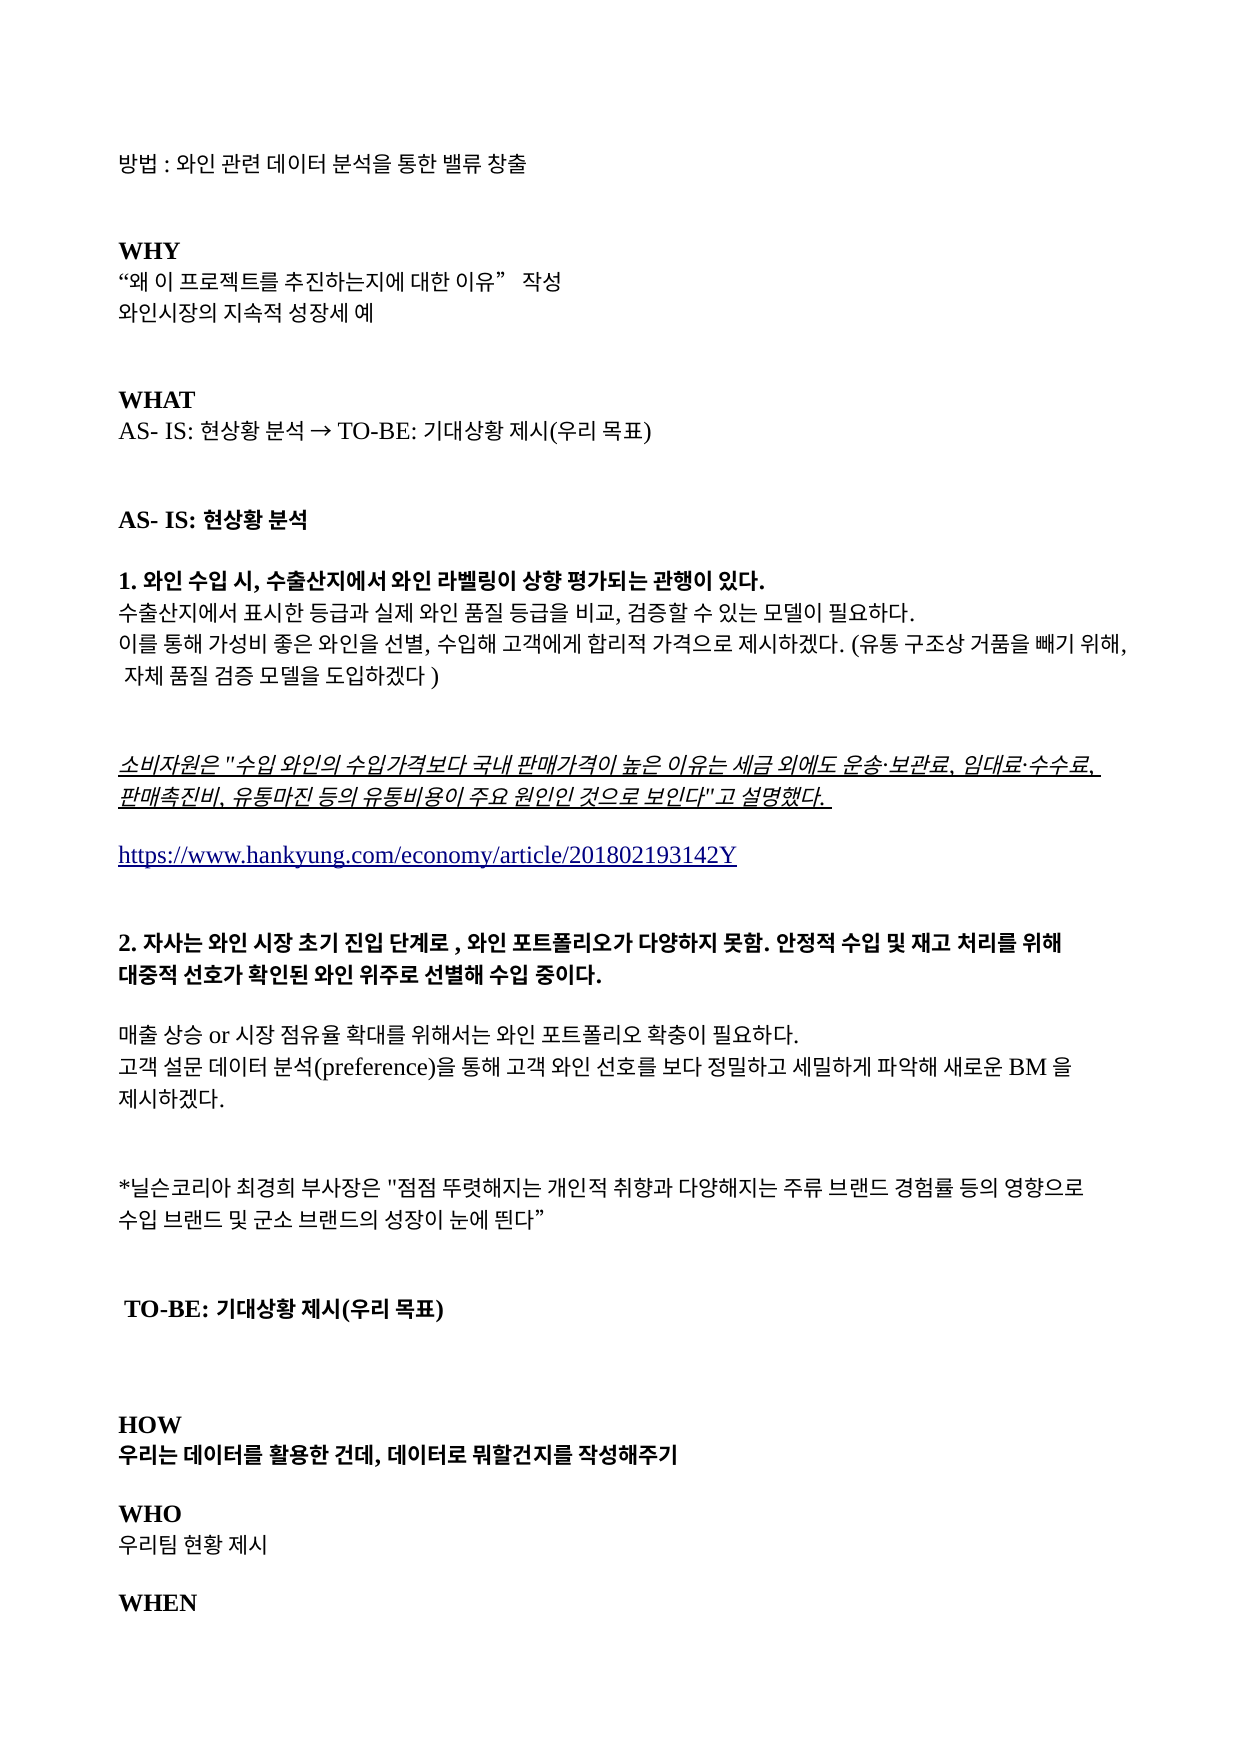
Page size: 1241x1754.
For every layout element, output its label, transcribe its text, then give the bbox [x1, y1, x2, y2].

text 소비자원은 "수입 와인의 수입가격보다 국내 판매가격이 높은 이유는 세금 외에도 운송·보관료, 임대료·수수료, 판매촉진비, 유통마진 등의 유통비용이 주요 원인인 것으로 보인다"고 설명했다. [118, 748, 1122, 811]
text 매출 상승 or 시장 점유율 확대를 위해서는 와인 포트폴리오 확충이 필요하다. [118, 1018, 1122, 1050]
text 와인시장의 지속적 성장세 예 [118, 296, 1122, 328]
text 2. 자사는 와인 시장 초기 진입 단계로 , 와인 포트폴리오가 다양하지 못함. 안정적 수입 및 재고 처리를 위해 대중적 선호가 확인된 와인 위주로 선별해 수입 중이다. [118, 926, 1122, 990]
text 1. 와인 수입 시, 수출산지에서 와인 라벨링이 상향 평가되는 관행이 있다. [118, 564, 1122, 596]
text 이를 통해 가성비 좋은 와인을 선별, 수입해 고객에게 합리적 가격으로 제시하겠다. (유통 구조상 거품을 빼기 위해, 자체 품질 검증 모델을 도입하겠다 ) [118, 627, 1122, 691]
text TO-BE: 기대상황 제시(우리 목표) [118, 1292, 1122, 1323]
text HOW [118, 1410, 1122, 1438]
text WHO [118, 1499, 1122, 1528]
text WHAT [118, 386, 1122, 414]
text AS- IS: 현상황 분석 → TO-BE: 기대상황 제시(우리 목표) [118, 414, 1122, 446]
text 우리팀 현황 제시 [118, 1528, 1122, 1559]
text 우리는 데이터를 활용한 건데, 데이터로 뭐할건지를 작성해주기 [118, 1438, 1122, 1470]
text *닐슨코리아 최경희 부사장은 "점점 뚜렷해지는 개인적 취향과 다양해지는 주류 브랜드 경험률 등의 영향으로 수입 브랜드 및 군소 브랜드의 성장이 눈에 띈다” [118, 1171, 1122, 1234]
text “왜 이 프로젝트를 추진하는지에 대한 이유” 작성 [118, 265, 1122, 296]
text 방법 : 와인 관련 데이터 분석을 통한 밸류 창출 [118, 147, 1122, 178]
text 수출산지에서 표시한 등급과 실제 와인 품질 등급을 비교, 검증할 수 있는 모델이 필요하다. [118, 596, 1122, 627]
text https://www.hankyung.com/economy/article/201802193142Y [118, 840, 1122, 869]
text WHY [118, 236, 1122, 265]
text AS- IS: 현상황 분석 [118, 503, 1122, 535]
text 고객 설문 데이터 분석(preference)을 통해 고객 와인 선호를 보다 정밀하고 세밀하게 파악해 새로운 BM을 제시하겠다. [118, 1050, 1122, 1113]
text WHEN [118, 1588, 1122, 1617]
